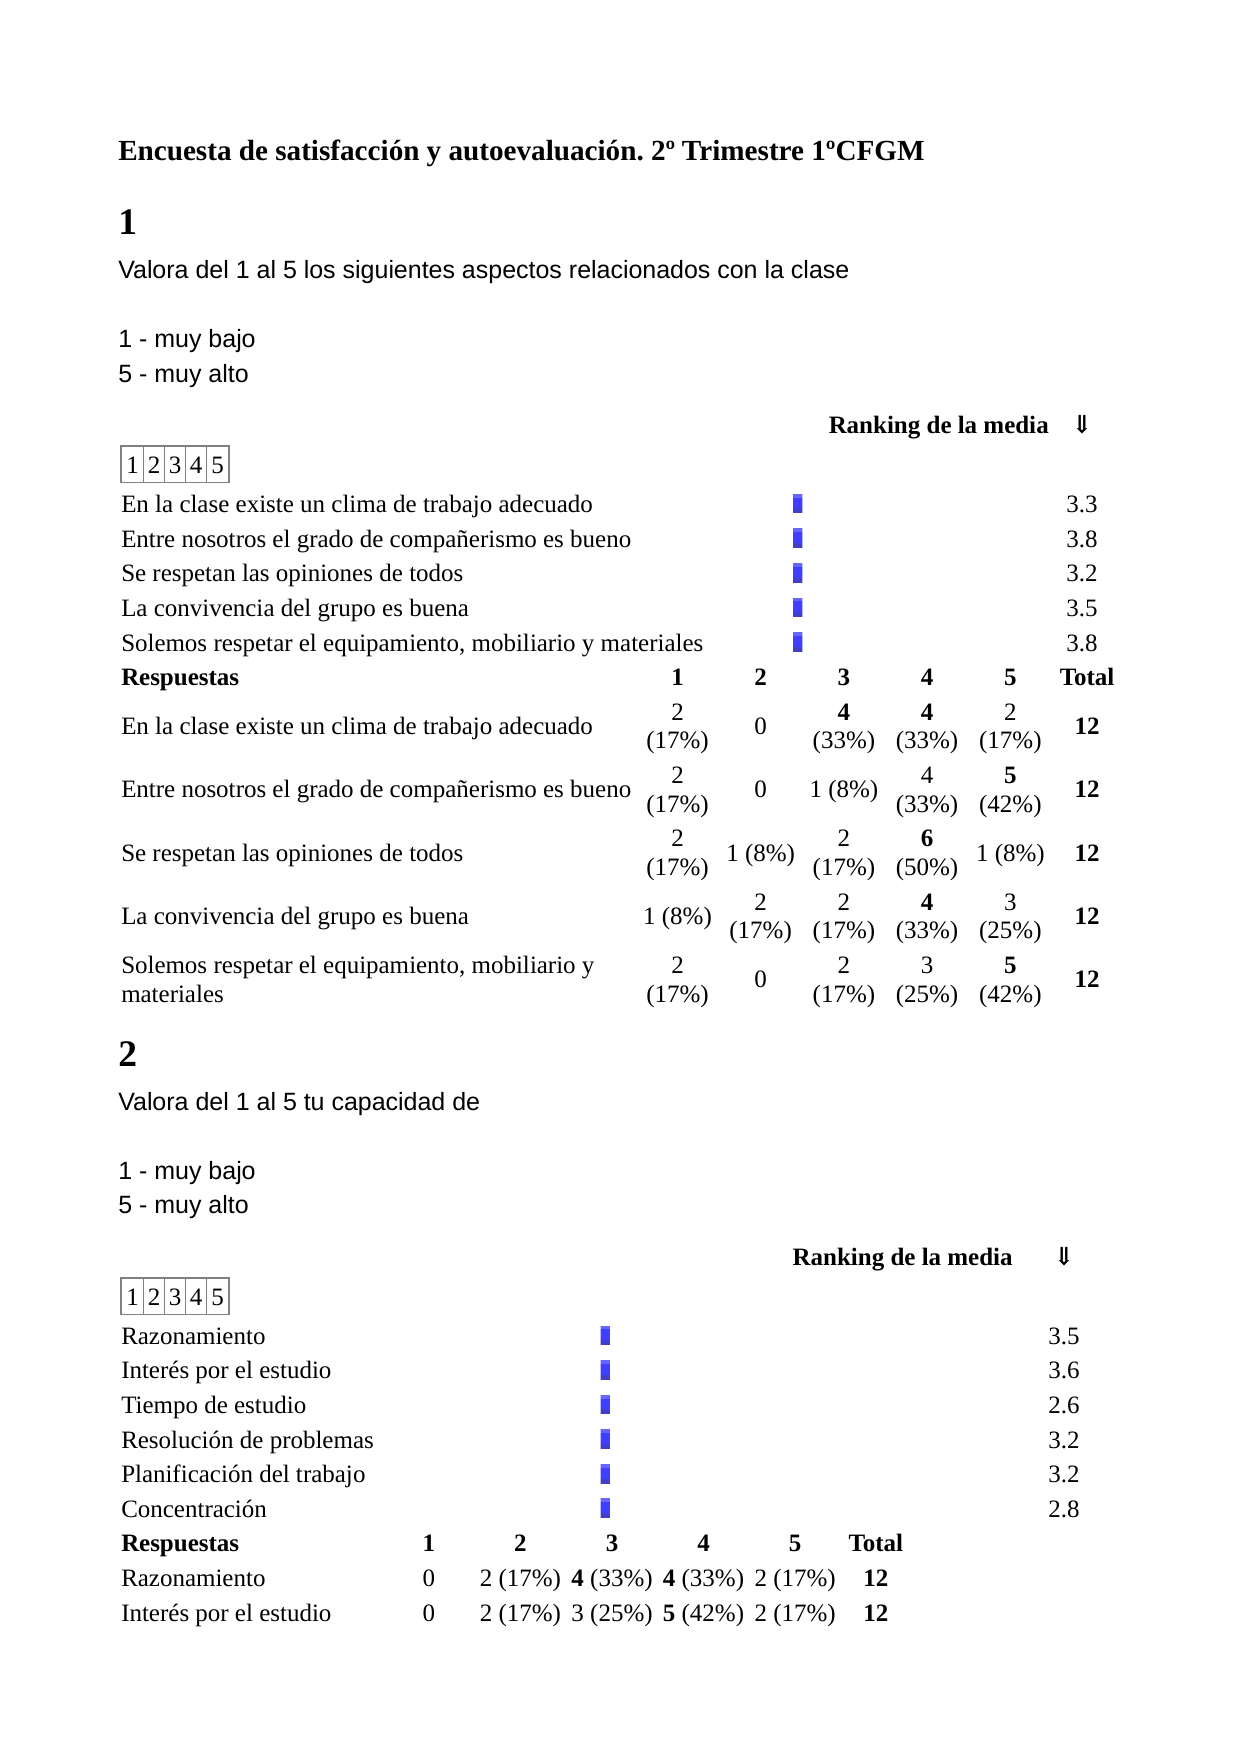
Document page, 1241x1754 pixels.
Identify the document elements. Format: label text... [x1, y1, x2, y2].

picture [600, 1360, 610, 1380]
table_cell 2.8 [1016, 1491, 1112, 1526]
table_cell [118, 1274, 598, 1318]
table_header 4 [885, 659, 968, 694]
table_cell 3.8 [1052, 521, 1112, 556]
table_cell 2 (17%) [802, 821, 885, 884]
table_cell 0 [719, 694, 802, 757]
table_cell Resolución de problemas [118, 1422, 598, 1456]
table_cell 3.5 [1052, 590, 1112, 625]
table_cell 2 (17%) [636, 947, 719, 1011]
picture [793, 528, 803, 548]
table_cell 1 (8%) [719, 821, 802, 884]
table_cell Tiempo de estudio [118, 1387, 598, 1422]
table_cell 4 (33%) [885, 694, 968, 757]
table_header 1 [122, 1279, 143, 1313]
table_cell 3.5 [1016, 1318, 1112, 1353]
table_cell La convivencia del grupo es buena [118, 884, 636, 947]
table_cell 4 (33%) [566, 1560, 657, 1595]
table_cell [598, 1274, 1016, 1318]
table_header 3 [165, 447, 185, 482]
table_cell 12 [841, 1595, 911, 1629]
table_cell 3 (25%) [885, 947, 968, 1011]
table_cell [790, 625, 1052, 659]
table_cell Planificación del trabajo [118, 1456, 598, 1491]
table_cell [598, 1491, 1016, 1526]
picture [793, 494, 803, 513]
table_cell [790, 556, 1052, 590]
table_cell 12 [1052, 884, 1122, 947]
table_cell 3.6 [1016, 1353, 1112, 1387]
table_cell 4 (33%) [885, 757, 968, 821]
table_cell En la clase existe un clima de trabajo adecuado [118, 486, 790, 521]
table_cell Concentración [118, 1491, 598, 1526]
table_cell Interés por el estudio [118, 1353, 598, 1387]
table_header 4 [658, 1526, 749, 1560]
table_cell [790, 486, 1052, 521]
table_cell 0 [719, 757, 802, 821]
table_header 5 [207, 447, 228, 482]
table_cell [598, 1422, 1016, 1456]
table_header Ranking de la media [598, 1240, 1016, 1274]
table_header 2 [144, 447, 164, 482]
table_header 2 [144, 1279, 164, 1313]
table_cell 0 [383, 1595, 474, 1629]
table_header 1 [122, 447, 143, 482]
table_cell 2 (17%) [474, 1595, 566, 1629]
table_cell 12 [1052, 757, 1122, 821]
text Valora del 1 al 5 tu capacidad de 1 - muy bajo 5 - muy alto [118, 1087, 1122, 1219]
table_cell [598, 1318, 1016, 1353]
table_cell Se respetan las opiniones de todos [118, 821, 636, 884]
table_cell 4 (33%) [885, 884, 968, 947]
table_header Total [841, 1526, 911, 1560]
table_header 3 [802, 659, 885, 694]
table_cell 2 (17%) [802, 947, 885, 1011]
table_cell [118, 442, 790, 486]
table_cell 3.2 [1052, 556, 1112, 590]
table_header 2 [474, 1526, 566, 1560]
table_cell [790, 442, 1052, 486]
picture [600, 1498, 610, 1518]
table_cell En la clase existe un clima de trabajo adecuado [118, 694, 636, 757]
table_cell 2.6 [1016, 1387, 1112, 1422]
table_cell 1 (8%) [636, 884, 719, 947]
table_cell [598, 1353, 1016, 1387]
table_header 1 [636, 659, 719, 694]
table_cell 2 (17%) [749, 1595, 841, 1629]
table_cell [790, 590, 1052, 625]
table_cell [598, 1456, 1016, 1491]
table_cell 5 (42%) [969, 947, 1052, 1011]
table_header 3 [165, 1279, 185, 1313]
table_cell 5 (42%) [969, 757, 1052, 821]
table_header [118, 1240, 598, 1274]
table_cell 2 (17%) [636, 821, 719, 884]
subtitle 1 [118, 199, 1122, 243]
picture [600, 1326, 610, 1345]
table_header Respuestas [118, 1526, 383, 1560]
table_cell Razonamiento [118, 1318, 598, 1353]
table_cell [1016, 1274, 1112, 1318]
table_cell [790, 521, 1052, 556]
table_cell 5 (42%) [658, 1595, 749, 1629]
table_cell La convivencia del grupo es buena [118, 590, 790, 625]
table_cell Solemos respetar el equipamiento, mobiliario y materiales [118, 947, 636, 1011]
table_cell 4 (33%) [802, 694, 885, 757]
table_header ⇓ [1016, 1240, 1112, 1274]
table_header Ranking de la media [790, 408, 1052, 442]
table_cell 12 [1052, 947, 1122, 1011]
table_cell Interés por el estudio [118, 1595, 383, 1629]
table_header Respuestas [118, 659, 636, 694]
table_cell 3.2 [1016, 1422, 1112, 1456]
table_cell 3.2 [1016, 1456, 1112, 1491]
table_cell 2 (17%) [636, 757, 719, 821]
table_header 5 [207, 1279, 228, 1313]
table_header 2 [719, 659, 802, 694]
table_cell 12 [1052, 821, 1122, 884]
table_header ⇓ [1052, 408, 1112, 442]
table_cell 3.3 [1052, 486, 1112, 521]
table_header 5 [969, 659, 1052, 694]
table_cell 3 (25%) [566, 1595, 657, 1629]
table_cell [1052, 442, 1112, 486]
table_cell 0 [383, 1560, 474, 1595]
table_cell 12 [1052, 694, 1122, 757]
table_header 3 [566, 1526, 657, 1560]
table_cell 1 (8%) [969, 821, 1052, 884]
picture [600, 1395, 610, 1414]
table_cell Solemos respetar el equipamiento, mobiliario y materiales [118, 625, 790, 659]
table_header [118, 408, 790, 442]
table_cell 6 (50%) [885, 821, 968, 884]
table_cell [598, 1387, 1016, 1422]
table_cell 2 (17%) [636, 694, 719, 757]
table_cell 2 (17%) [719, 884, 802, 947]
picture [600, 1464, 610, 1484]
table_cell Entre nosotros el grado de compañerismo es bueno [118, 521, 790, 556]
table_cell 1 (8%) [802, 757, 885, 821]
subtitle 2 [118, 1031, 1122, 1074]
table_cell 2 (17%) [802, 884, 885, 947]
table_cell 3 (25%) [969, 884, 1052, 947]
table_header 4 [186, 1279, 206, 1313]
picture [600, 1429, 610, 1449]
table_cell Entre nosotros el grado de compañerismo es bueno [118, 757, 636, 821]
table_header 5 [749, 1526, 841, 1560]
picture [793, 563, 803, 583]
table_cell 2 (17%) [474, 1560, 566, 1595]
picture [793, 598, 803, 617]
table_cell 2 (17%) [749, 1560, 841, 1595]
table_header 1 [383, 1526, 474, 1560]
table_cell 12 [841, 1560, 911, 1595]
table_cell 3.8 [1052, 625, 1112, 659]
picture [793, 632, 803, 652]
table_cell 2 (17%) [969, 694, 1052, 757]
table_cell 0 [719, 947, 802, 1011]
text Valora del 1 al 5 los siguientes aspectos relacionados con la clase 1 - muy bajo 5 - muy alto [118, 255, 1122, 387]
table_cell 4 (33%) [658, 1560, 749, 1595]
table_cell Razonamiento [118, 1560, 383, 1595]
table_header Total [1052, 659, 1122, 694]
table_cell Se respetan las opiniones de todos [118, 556, 790, 590]
table_header 4 [186, 447, 206, 482]
subtitle Encuesta de satisfacción y autoevaluación. 2º Trimestre 1ºCFGM [118, 133, 1122, 166]
